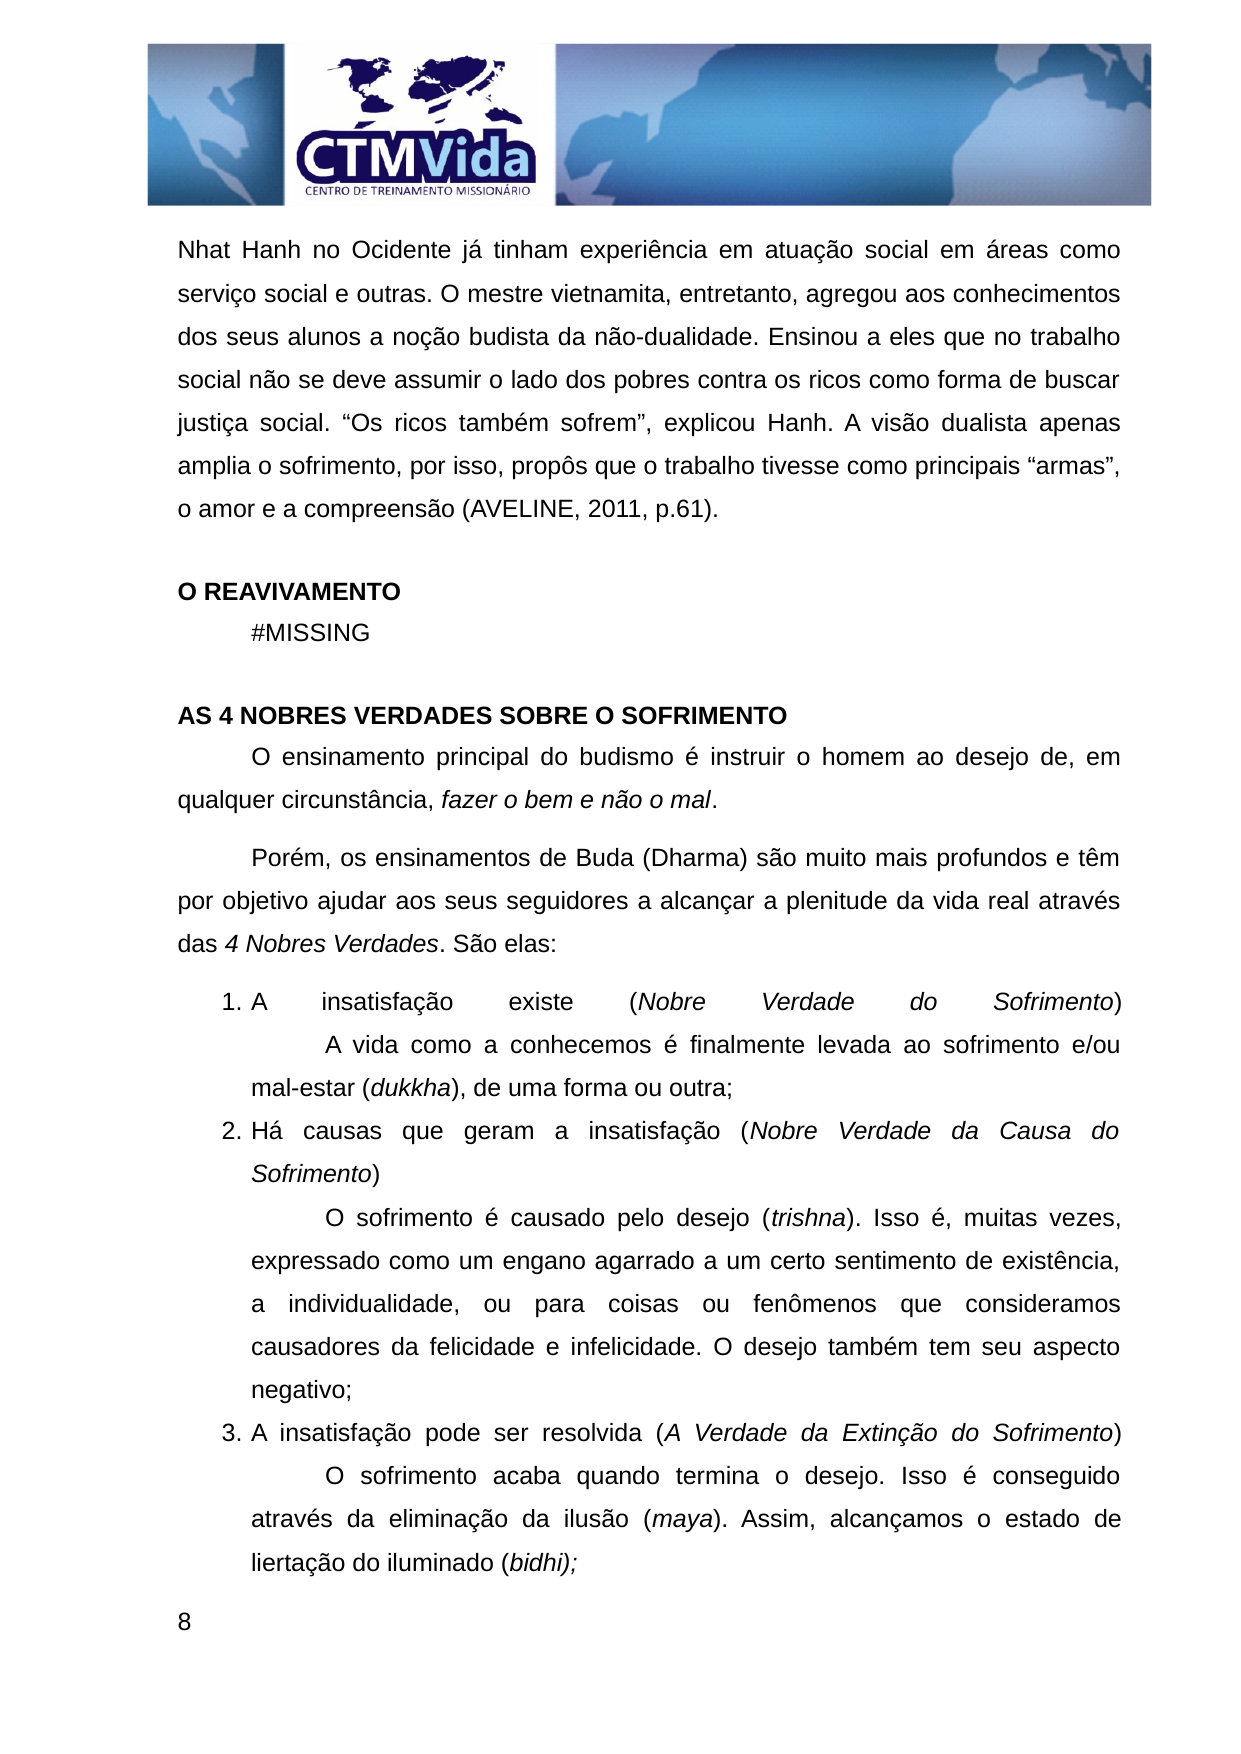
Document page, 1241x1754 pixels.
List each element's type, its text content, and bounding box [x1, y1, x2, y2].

list A insatisfação pode ser resolvida (A Verdade da Extinção do Sofrimento) O sofrimento acaba quando termina o desejo. Isso é conseguido através da eliminação da ilusão (maya). Assim, alcançamos o estado de liertação do iluminado (bidhi); [221, 1418, 1122, 1576]
text O ensinamento principal do budismo é instruir o homem ao desejo de, em qualquer circunstância, fazer o bem e não o mal. [177, 742, 1122, 814]
list A insatisfação existe (Nobre Verdade do Sofrimento) A vida como a conhecemos é finalmente levada ao sofrimento e/ou mal-estar (dukkha), de uma forma ou outra; [221, 987, 1122, 1102]
subtitle O reavivamento [177, 577, 1122, 606]
list Há causas que geram a insatisfação (Nobre Verdade da Causa do Sofrimento) O sofrimento é causado pelo desejo (trishna). Isso é, muitas vezes, expressado como um engano agarrado a um certo sentimento de existência, a individualidade, ou para coisas ou fenômenos que consideramos causadores da felicidade e infelicidade. O desejo também tem seu aspecto negativo; [221, 1116, 1122, 1404]
text #MISSING [177, 618, 1122, 647]
picture [147, 43, 1152, 206]
text Nhat Hanh no Ocidente já tinham experiência em atuação social em áreas como serviço social e outras. O mestre vietnamita, entretanto, agregou aos conhecimentos dos seus alunos a noção budista da não-dualidade. Ensinou a eles que no trabalho social não se deve assumir o lado dos pobres contra os ricos como forma de buscar justiça social. “Os ricos também sofrem”, explicou Hanh. A visão dualista apenas amplia o sofrimento, por isso, propôs que o trabalho tivesse como principais “armas”, o amor e a compreensão (AVELINE, 2011, p.61). [177, 235, 1122, 523]
text Porém, os ensinamentos de Buda (Dharma) são muito mais profundos e têm por objetivo ajudar aos seus seguidores a alcançar a plenitude da vida real através das 4 Nobres Verdades. São elas: [177, 843, 1122, 958]
subtitle As 4 Nobres verdades sobre o sofrimento [177, 701, 1122, 729]
